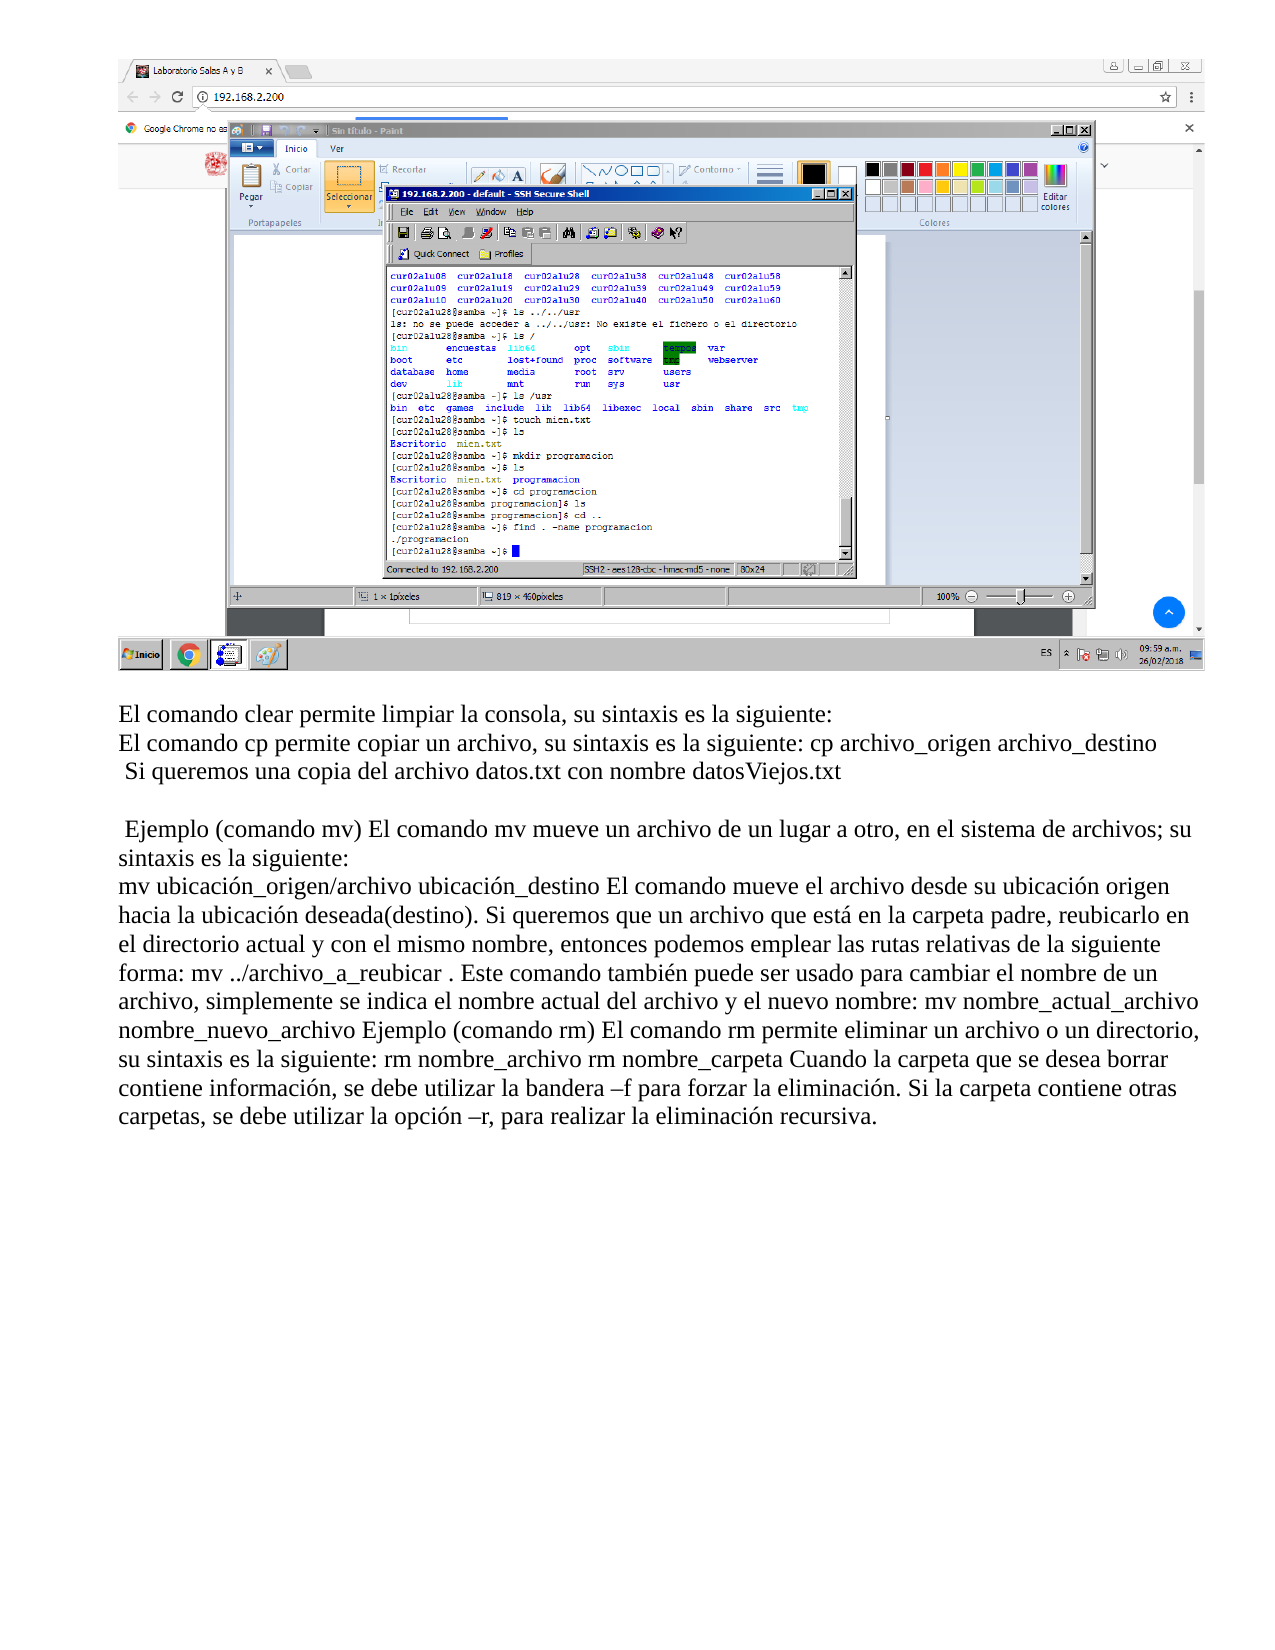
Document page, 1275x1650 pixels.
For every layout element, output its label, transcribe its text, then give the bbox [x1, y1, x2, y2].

text El comando clear permite limpiar la consola, su sintaxis es la siguiente: [118, 699, 1205, 728]
text Si queremos una copia del archivo datos.txt con nombre datosViejos.txt [118, 756, 1205, 785]
text Ejemplo (comando mv) El comando mv mueve un archivo de un lugar a otro, en el sistema de archivos; su sintaxis es la siguiente: [118, 814, 1205, 871]
text El comando cp permite copiar un archivo, su sintaxis es la siguiente: cp archivo_origen archivo_destino [118, 728, 1205, 756]
text mv ubicación_origen/archivo ubicación_destino El comando mueve el archivo desde su ubicación origen hacia la ubicación deseada(destino). Si queremos que un archivo que está en la carpeta padre, reubicarlo en el directorio actual y con el mismo nombre, entonces podemos emplear las rutas relativas de la siguiente forma: mv ../archivo_a_reubicar . Este comando también puede ser usado para cambiar el nombre de un archivo, simplemente se indica el nombre actual del archivo y el nuevo nombre: mv nombre_actual_archivo nombre_nuevo_archivo Ejemplo (comando rm) El comando rm permite eliminar un archivo o un directorio, su sintaxis es la siguiente: rm nombre_archivo rm nombre_carpeta Cuando la carpeta que se desea borrar contiene información, se debe utilizar la bandera –f para forzar la eliminación. Si la carpeta contiene otras carpetas, se debe utilizar la opción –r, para realizar la eliminación recursiva. [118, 871, 1205, 1130]
